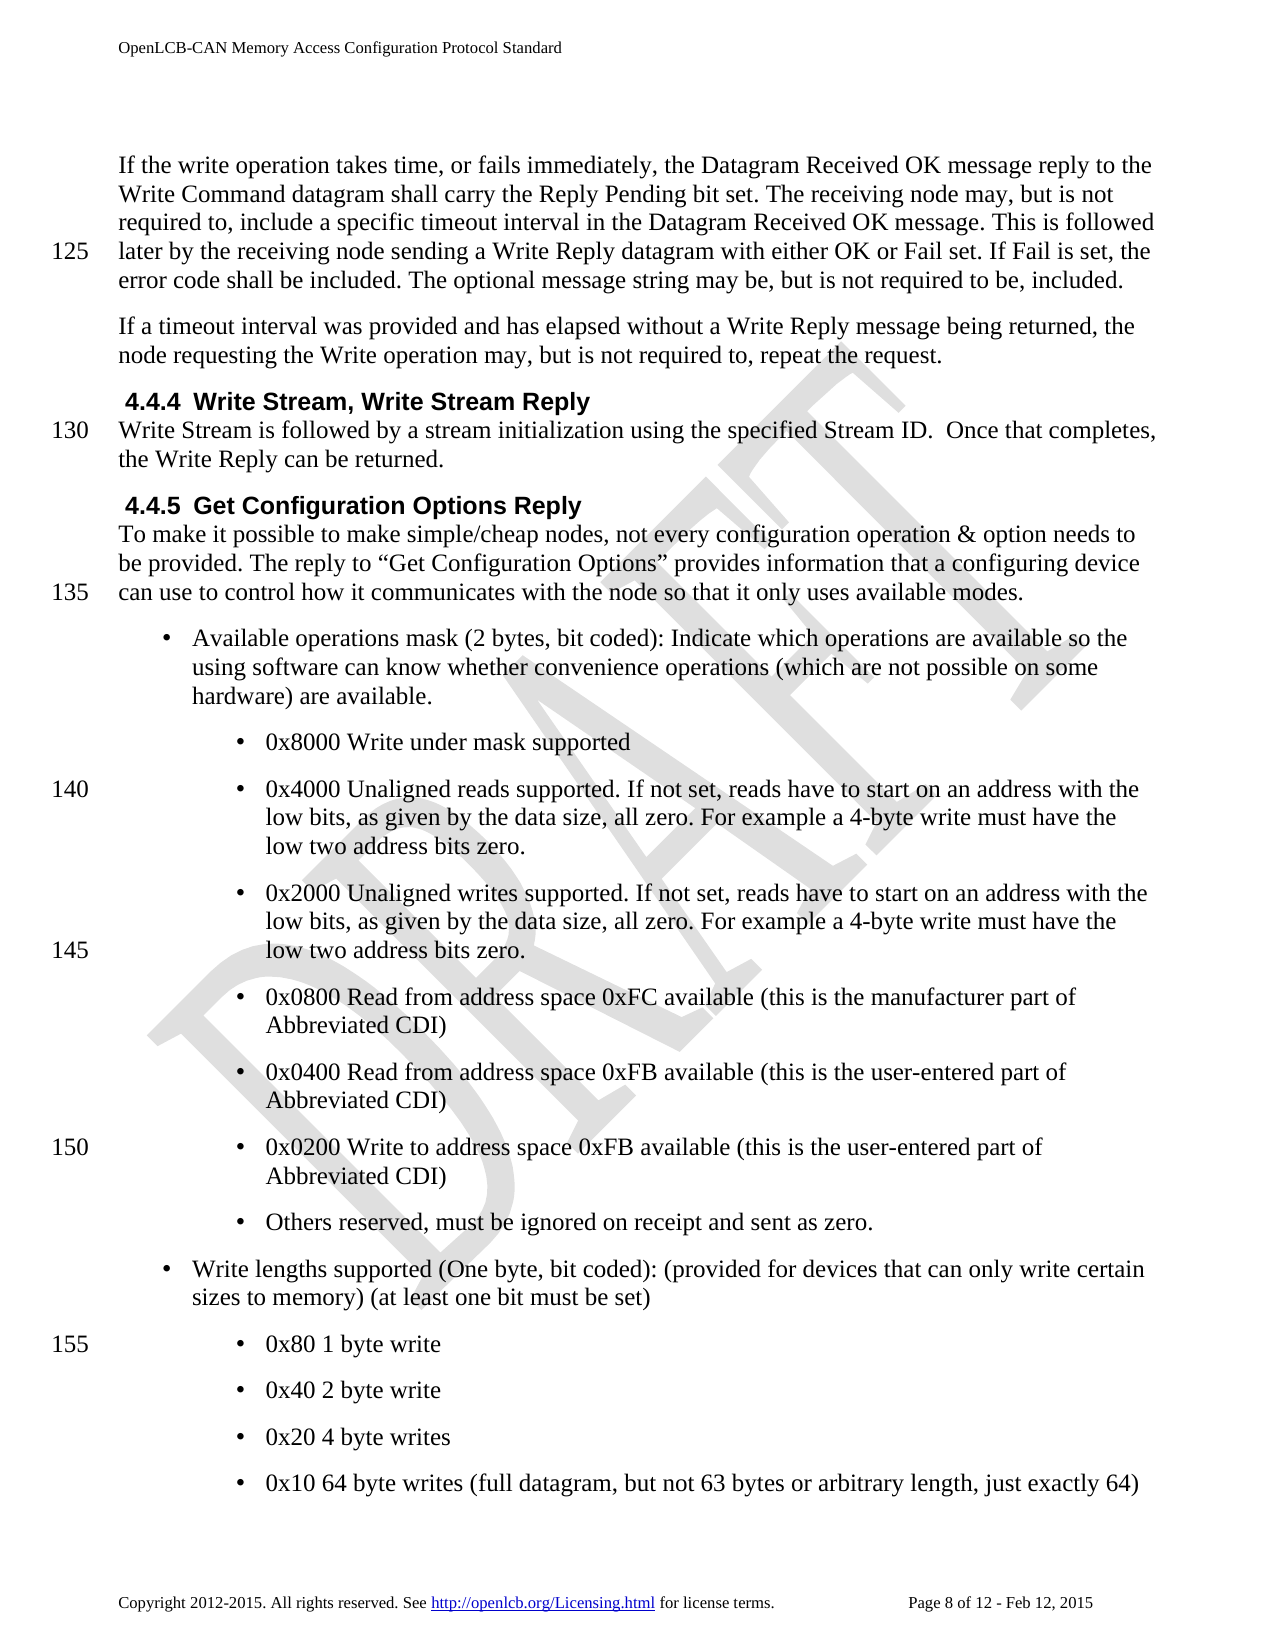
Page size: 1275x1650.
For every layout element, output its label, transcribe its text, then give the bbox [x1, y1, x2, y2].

text To make it possible to make simple/cheap nodes, not every configuration operation & option needs to be provided. The reply to “Get Configuration Options” provides information that a configuring device can use to control how it communicates with the node so that it only uses available modes. [916, 519, 1157, 606]
list 0x80 1 byte write [236, 1329, 1157, 1358]
subtitle [763, 491, 873, 519]
list 0x8000 Write under mask supported [557, 727, 617, 756]
list 0x8000 Write under mask supported [823, 727, 1157, 756]
list 0x10 64 byte writes (full datagram, but not 63 bytes or arbitrary length, just exactly 64) [236, 1468, 1157, 1497]
list 0x0400 Read from address space 0xFB available (this is the user-entered part of Abbreviated CDI) [246, 1057, 454, 1114]
list 0x2000 Unaligned writes supported. If not set, reads have to start on an address with the low bits, as given by the data size, all zero. For example a 4-byte write must have the low two address bits zero. [378, 878, 508, 964]
list 0x4000 Unaligned reads supported. If not set, reads have to start on an address with the low bits, as given by the data size, all zero. For example a 4-byte write must have the low two address bits zero. [590, 774, 694, 856]
text To make it possible to make simple/cheap nodes, not every configuration operation & option needs to be provided. The reply to “Get Configuration Options” provides information that a configuring device can use to control how it communicates with the node so that it only uses available modes. [658, 519, 960, 606]
list 0x4000 Unaligned reads supported. If not set, reads have to start on an address with the low bits, as given by the data size, all zero. For example a 4-byte write must have the low two address bits zero. [236, 774, 629, 860]
list 0x0400 Read from address space 0xFB available (this is the user-entered part of Abbreviated CDI) [557, 1057, 1157, 1114]
list 0x40 2 byte write [236, 1375, 1157, 1404]
list 0x2000 Unaligned writes supported. If not set, reads have to start on an address with the low bits, as given by the data size, all zero. For example a 4-byte write must have the low two address bits zero. [663, 878, 1157, 964]
list 0x0800 Read from address space 0xFC available (this is the manufacturer part of Abbreviated CDI) [236, 982, 385, 1039]
list 0x0800 Read from address space 0xFC available (this is the manufacturer part of Abbreviated CDI) [498, 982, 652, 1039]
list 0x20 4 byte writes [236, 1422, 1157, 1451]
subtitle Write Stream, Write Stream Reply [118, 387, 794, 415]
subtitle [888, 491, 1157, 519]
subtitle [722, 491, 770, 519]
text Write Stream is followed by a stream initialization using the specified Stream ID. Once that completes, the Write Reply can be returned. [118, 415, 766, 473]
list Write lengths supported (One byte, bit coded): (provided for devices that can only write certain sizes to memory) (at least one bit must be set) [422, 1254, 1157, 1311]
list 0x2000 Unaligned writes supported. If not set, reads have to start on an address with the low bits, as given by the data size, all zero. For example a 4-byte write must have the low two address bits zero. [236, 878, 420, 964]
text Write Stream is followed by a stream initialization using the specified Stream ID. Once that completes, the Write Reply can be returned. [812, 415, 1157, 473]
list 0x8000 Write under mask supported [236, 727, 557, 756]
list 0x0200 Write to address space 0xFB available (this is the user-entered part of Abbreviated CDI) [321, 1132, 487, 1189]
list 0x0800 Read from address space 0xFC available (this is the manufacturer part of Abbreviated CDI) [612, 982, 1157, 1039]
list 0x0800 Read from address space 0xFC available (this is the manufacturer part of Abbreviated CDI) [369, 982, 495, 1039]
text To make it possible to make simple/cheap nodes, not every configuration operation & option needs to be provided. The reply to “Get Configuration Options” provides information that a configuring device can use to control how it communicates with the node so that it only uses available modes. [118, 519, 662, 606]
subtitle [808, 387, 1157, 415]
text If the write operation takes time, or fails immediately, the Datagram Received OK message reply to the Write Command datagram shall carry the Reply Pending bit set. The receiving node may, but is not required to, include a specific timeout interval in the Datagram Received OK message. This is followed later by the receiving node sending a Write Reply datagram with either OK or Fail set. If Fail is set, the error code shall be included. The optional message string may be, but is not required to be, included. [118, 150, 1157, 294]
list Others reserved, must be ignored on receipt and sent as zero. [396, 1207, 483, 1236]
list Write lengths supported (One byte, bit coded): (provided for devices that can only write certain sizes to memory) (at least one bit must be set) [162, 1254, 422, 1311]
list Others reserved, must be ignored on receipt and sent as zero. [498, 1207, 1157, 1236]
list Available operations mask (2 bytes, bit coded): Indicate which operations are available so the using software can know whether convenience operations (which are not possible on some hardware) are available. [1020, 623, 1157, 709]
list 0x0400 Read from address space 0xFB available (this is the user-entered part of Abbreviated CDI) [449, 1057, 570, 1114]
text Write Stream is followed by a stream initialization using the specified Stream ID. Once that completes, the Write Reply can be returned. [752, 432, 827, 473]
list 0x2000 Unaligned writes supported. If not set, reads have to start on an address with the low bits, as given by the data size, all zero. For example a 4-byte write must have the low two address bits zero. [518, 878, 701, 964]
list Available operations mask (2 bytes, bit coded): Indicate which operations are available so the using software can know whether convenience operations (which are not possible on some hardware) are available. [162, 623, 762, 709]
list 0x0200 Write to address space 0xFB available (this is the user-entered part of Abbreviated CDI) [236, 1132, 335, 1189]
list 0x8000 Write under mask supported [630, 727, 809, 756]
list 0x4000 Unaligned reads supported. If not set, reads have to start on an address with the low bits, as given by the data size, all zero. For example a 4-byte write must have the low two address bits zero. [700, 774, 1157, 860]
text If a timeout interval was provided and has elapsed without a Write Reply message being returned, the node requesting the Write operation may, but is not required to, repeat the request. [118, 311, 1157, 369]
list Available operations mask (2 bytes, bit coded): Indicate which operations are available so the using software can know whether convenience operations (which are not possible on some hardware) are available. [791, 623, 1026, 709]
subtitle Get Configuration Options Reply [118, 491, 690, 519]
list 0x0200 Write to address space 0xFB available (this is the user-entered part of Abbreviated CDI) [501, 1132, 1157, 1189]
list Others reserved, must be ignored on receipt and sent as zero. [236, 1207, 382, 1236]
list Available operations mask (2 bytes, bit coded): Indicate which operations are available so the using software can know whether convenience operations (which are not possible on some hardware) are available. [719, 623, 808, 676]
